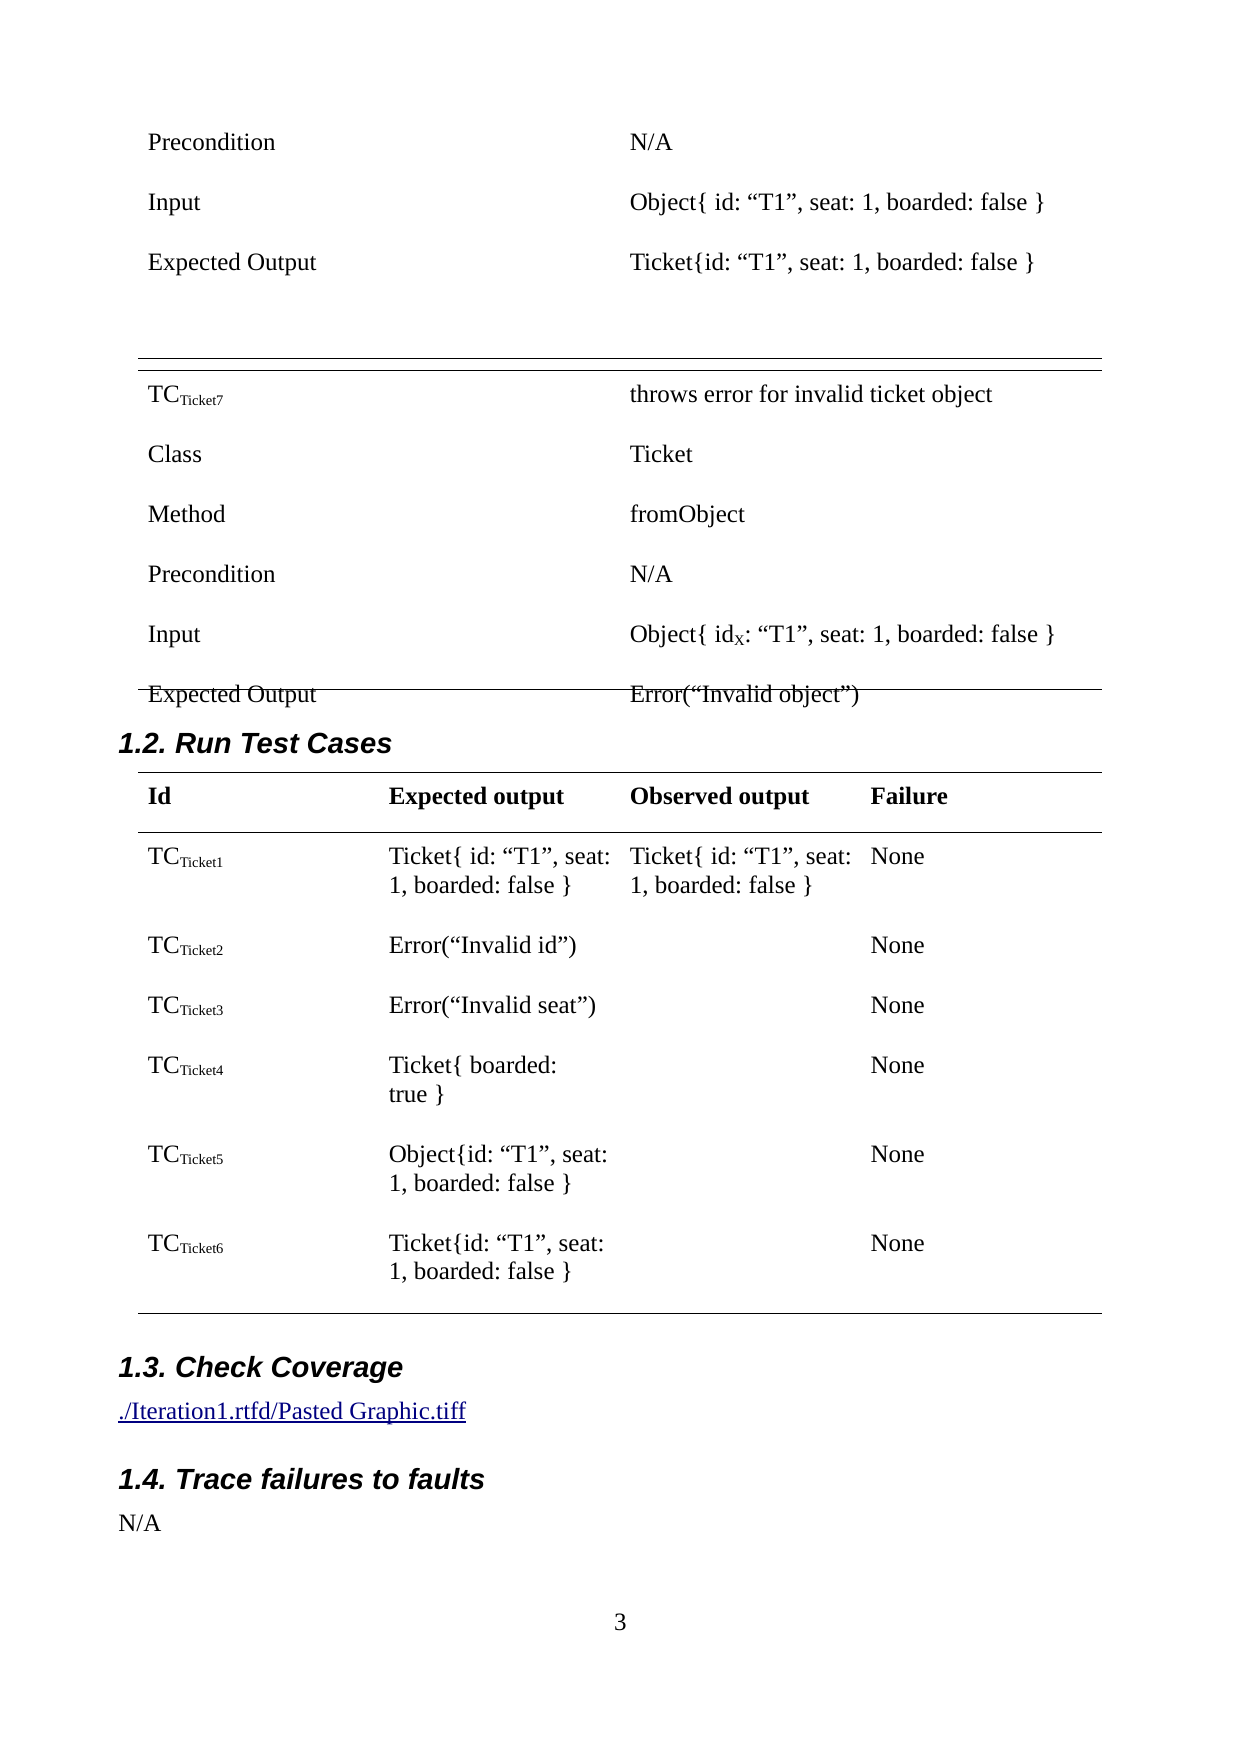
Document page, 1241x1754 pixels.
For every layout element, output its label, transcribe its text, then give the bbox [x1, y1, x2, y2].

table_cell TCTicket6 [138, 1218, 379, 1307]
subtitle Check Coverage [118, 1350, 1122, 1384]
table_cell Error(“Invalid object”) [620, 670, 1102, 689]
table_cell Expected Output [138, 670, 620, 689]
table_cell fromObject [620, 490, 1102, 550]
table_header Observed output [620, 773, 861, 832]
table_cell [620, 1218, 861, 1307]
table_header Failure [861, 773, 1102, 832]
table_cell [620, 1307, 861, 1313]
table_cell Object{ id: “T1”, seat: 1, boarded: false } [620, 178, 1102, 238]
subtitle Trace failures to faults [118, 1462, 1122, 1496]
table_cell Ticket{ id: “T1”, seat: 1, boarded: false } [620, 833, 861, 921]
table_cell None [861, 981, 1102, 1041]
table_cell Method [138, 490, 620, 550]
table_cell Object{id: “T1”, seat: 1, boarded: false } [379, 1130, 620, 1218]
table_header Id [138, 773, 379, 832]
table_cell Ticket{ boarded: true } [379, 1041, 620, 1129]
table_cell Input [138, 178, 620, 238]
table_cell TCTicket1 [138, 833, 379, 921]
table_header throws error for invalid ticket object [620, 371, 1102, 430]
table_cell N/A [620, 550, 1102, 610]
table_cell None [861, 1130, 1102, 1218]
text ./Iteration1.rtfd/Pasted Graphic.tiff [118, 1396, 1122, 1425]
table_header Expected output [379, 773, 620, 832]
subtitle Run Test Cases [118, 726, 1122, 759]
table_cell Error(“Invalid seat”) [379, 981, 620, 1041]
table_cell [620, 981, 861, 1041]
table_cell TCTicket7 [138, 1307, 379, 1313]
table_cell Class [138, 430, 620, 490]
table_cell None [861, 1041, 1102, 1129]
table_cell TCTicket3 [138, 981, 379, 1041]
table_cell Expected Output [138, 238, 620, 298]
table_cell [620, 1041, 861, 1129]
table_cell Object{ idX: “T1”, seat: 1, boarded: false } [620, 610, 1102, 670]
table_cell None [861, 1307, 1102, 1313]
table_header TCTicket7 [138, 371, 620, 430]
table_cell TCTicket5 [138, 1130, 379, 1218]
table_cell None [861, 1218, 1102, 1307]
table_cell Ticket [620, 430, 1102, 490]
table_cell [138, 298, 620, 358]
table_cell Ticket{ id: “T1”, seat: 1, boarded: false } [379, 833, 620, 921]
table_cell [620, 921, 861, 981]
table_cell Ticket{id: “T1”, seat: 1, boarded: false } [379, 1218, 620, 1307]
table_cell N/A [620, 118, 1102, 178]
table_cell None [861, 921, 1102, 981]
table_cell TCTicket4 [138, 1041, 379, 1129]
text N/A [118, 1508, 1122, 1537]
table_cell [620, 298, 1102, 358]
table_cell TCTicket2 [138, 921, 379, 981]
table_cell Precondition [138, 550, 620, 610]
table_cell Precondition [138, 118, 620, 178]
table_cell Error(“Invalid object”) [379, 1307, 620, 1313]
table_cell Error(“Invalid id”) [379, 921, 620, 981]
table_cell Ticket{id: “T1”, seat: 1, boarded: false } [620, 238, 1102, 298]
table_cell None [861, 833, 1102, 921]
table_cell [620, 1130, 861, 1218]
table_cell Input [138, 610, 620, 670]
